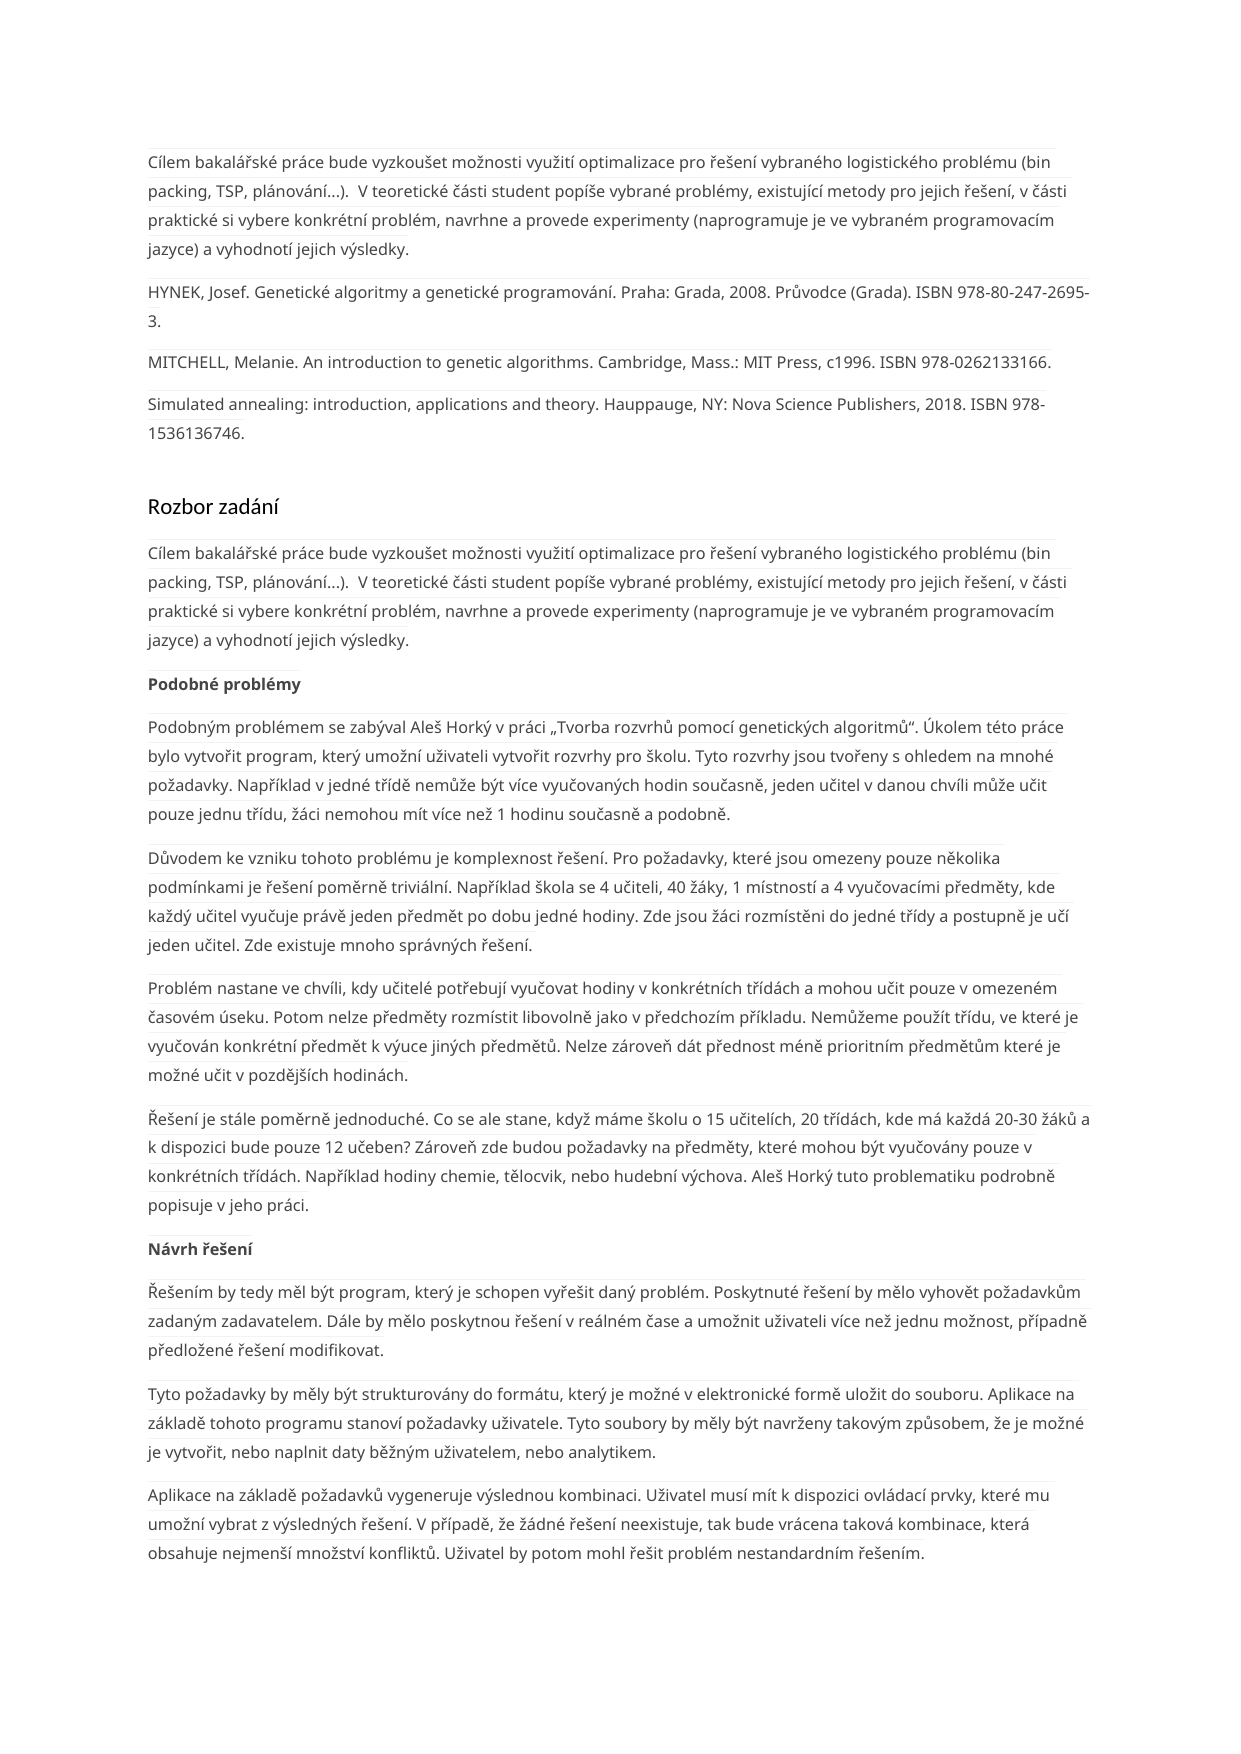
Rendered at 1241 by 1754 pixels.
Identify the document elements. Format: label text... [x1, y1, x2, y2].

text Tyto požadavky by měly být strukturovány do formátu, který je možné v elektronické formě uložit do souboru. Aplikace na základě tohoto programu stanoví požadavky uživatele. Tyto soubory by měly být navrženy takovým způsobem, že je možné je vytvořit, nebo naplnit daty běžným uživatelem, nebo analytikem. [148, 1380, 1093, 1463]
text Problém nastane ve chvíli, kdy učitelé potřebují vyučovat hodiny v konkrétních třídách a mohou učit pouze v omezeném časovém úseku. Potom nelze předměty rozmístit libovolně jako v předchozím příkladu. Nemůžeme použít třídu, ve které je vyučován konkrétní předmět k výuce jiných předmětů. Nelze zároveň dát přednost méně prioritním předmětům které je možné učit v pozdějších hodinách. [148, 974, 1093, 1086]
text Simulated annealing: introduction, applications and theory. Hauppauge, NY: Nova Science Publishers, 2018. ISBN 978-1536136746. [148, 390, 1093, 444]
text MITCHELL, Melanie. An introduction to genetic algorithms. Cambridge, Mass.: MIT Press, c1996. ISBN 978-0262133166. [148, 348, 1093, 374]
text Podobné problémy [148, 670, 1093, 695]
text Cílem bakalářské práce bude vyzkoušet možnosti využití optimalizace pro řešení vybraného logistického problému (bin packing, TSP, plánování...). V teoretické části student popíše vybrané problémy, existující metody pro jejich řešení, v části praktické si vybere konkrétní problém, navrhne a provede experimenty (naprogramuje je ve vybraném programovacím jazyce) a vyhodnotí jejich výsledky. [148, 539, 1093, 651]
text Podobným problémem se zabýval Aleš Horký v práci „Tvorba rozvrhů pomocí genetických algoritmů“. Úkolem této práce bylo vytvořit program, který umožní uživateli vytvořit rozvrhy pro školu. Tyto rozvrhy jsou tvořeny s ohledem na mnohé požadavky. Například v jedné třídě nemůže být více vyučovaných hodin současně, jeden učitel v danou chvíli může učit pouze jednu třídu, žáci nemohou mít více než 1 hodinu současně a podobně. [148, 713, 1093, 825]
text Rozbor zadání [148, 492, 1093, 521]
text Řešením by tedy měl být program, který je schopen vyřešit daný problém. Poskytnuté řešení by mělo vyhovět požadavkům zadaným zadavatelem. Dále by mělo poskytnou řešení v reálném čase a umožnit uživateli více než jednu možnost, případně předložené řešení modifikovat. [148, 1278, 1093, 1362]
text Řešení je stále poměrně jednoduché. Co se ale stane, když máme školu o 15 učitelích, 20 třídách, kde má každá 20-30 žáků a k dispozici bude pouze 12 učeben? Zároveň zde budou požadavky na předměty, které mohou být vyučovány pouze v konkrétních třídách. Například hodiny chemie, tělocvik, nebo hudební výchova. Aleš Horký tuto problematiku podrobně popisuje v jeho práci. [148, 1104, 1093, 1217]
text Aplikace na základě požadavků vygeneruje výslednou kombinaci. Uživatel musí mít k dispozici ovládací prvky, které mu umožní vybrat z výsledných řešení. V případě, že žádné řešení neexistuje, tak bude vrácena taková kombinace, která obsahuje nejmenší množství konfliktů. Uživatel by potom mohl řešit problém nestandardním řešením. [148, 1481, 1093, 1564]
text Návrh řešení [148, 1235, 1093, 1260]
text HYNEK, Josef. Genetické algoritmy a genetické programování. Praha: Grada, 2008. Průvodce (Grada). ISBN 978-80-247-2695-3. [148, 278, 1093, 332]
text Důvodem ke vzniku tohoto problému je komplexnost řešení. Pro požadavky, které jsou omezeny pouze několika podmínkami je řešení poměrně triviální. Například škola se 4 učiteli, 40 žáky, 1 místností a 4 vyučovacími předměty, kde každý učitel vyučuje právě jeden předmět po dobu jedné hodiny. Zde jsou žáci rozmístěni do jedné třídy a postupně je učí jeden učitel. Zde existuje mnoho správných řešení. [148, 844, 1093, 956]
text Cílem bakalářské práce bude vyzkoušet možnosti využití optimalizace pro řešení vybraného logistického problému (bin packing, TSP, plánování...). V teoretické části student popíše vybrané problémy, existující metody pro jejich řešení, v části praktické si vybere konkrétní problém, navrhne a provede experimenty (naprogramuje je ve vybraném programovacím jazyce) a vyhodnotí jejich výsledky. [148, 148, 1093, 260]
